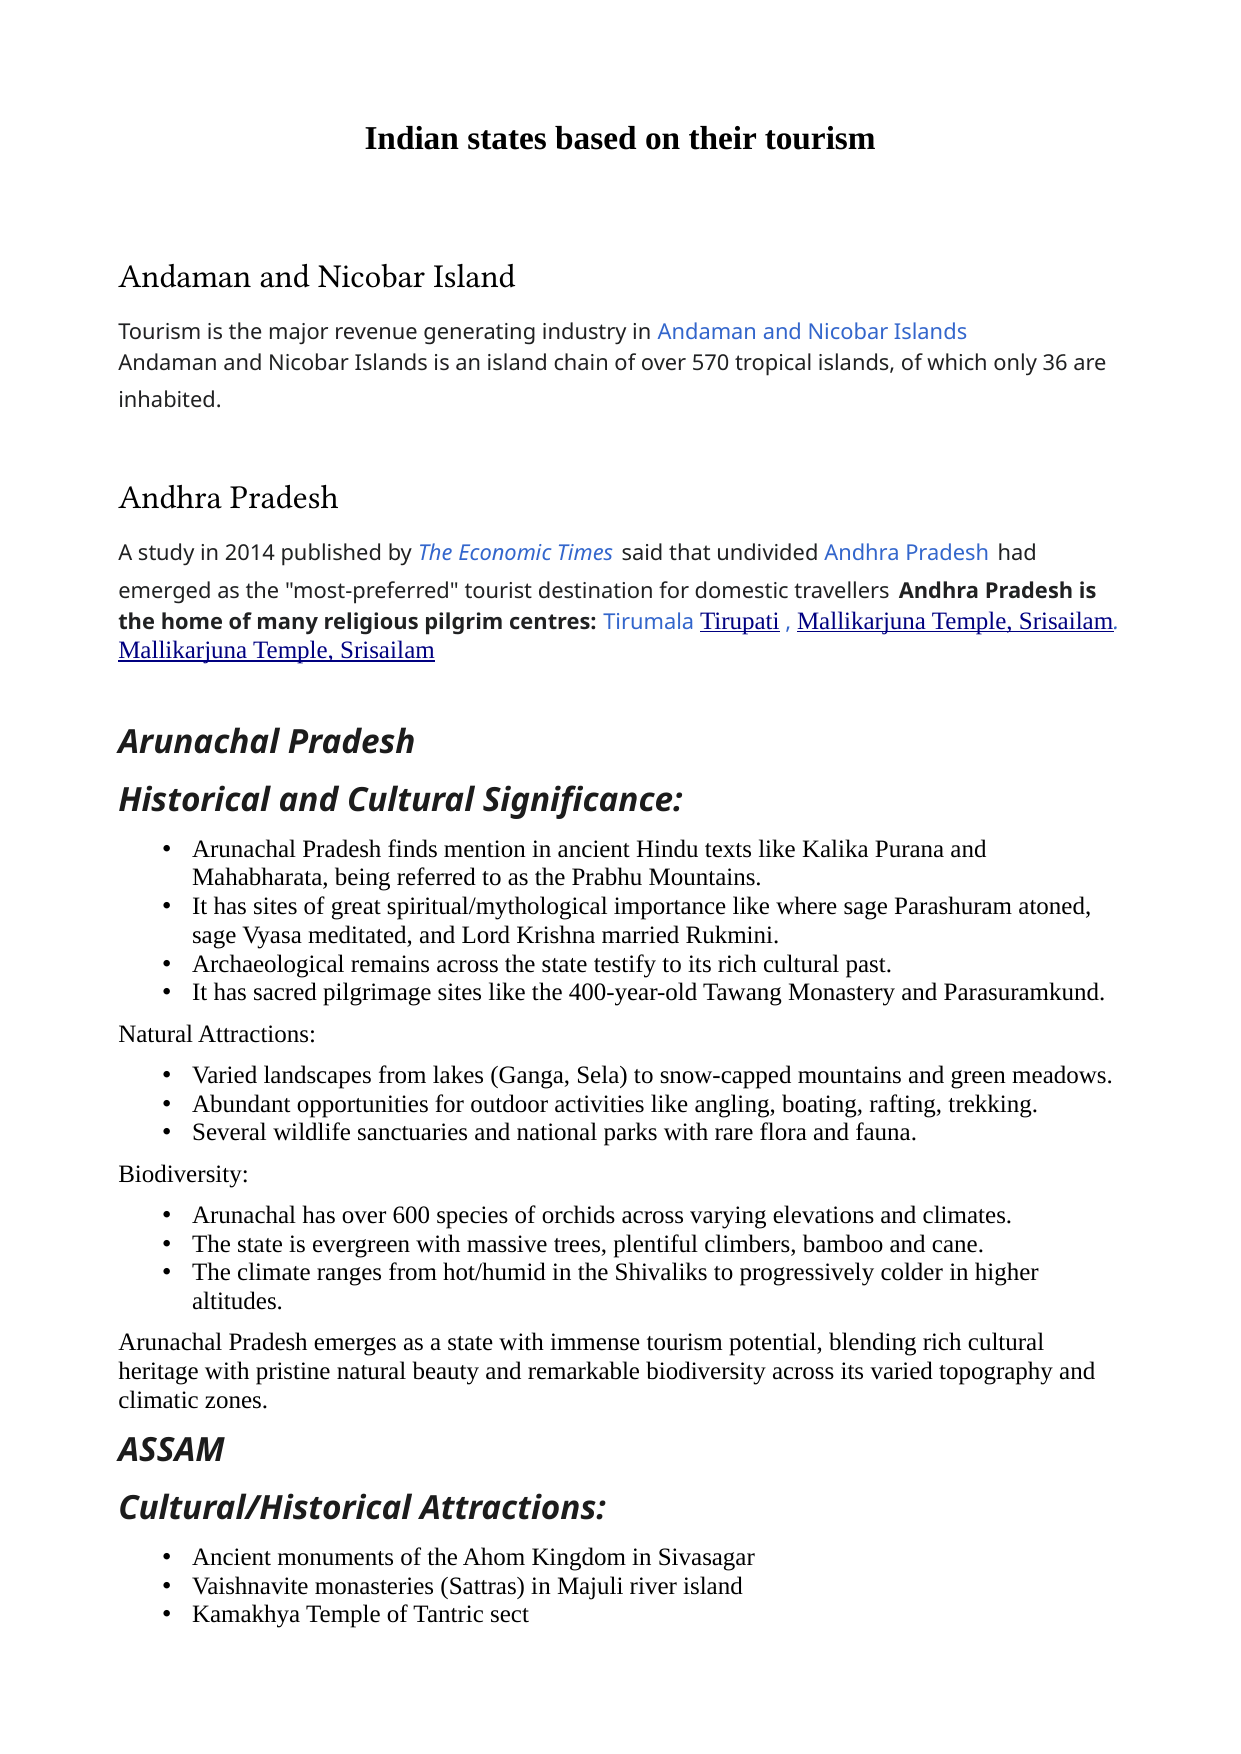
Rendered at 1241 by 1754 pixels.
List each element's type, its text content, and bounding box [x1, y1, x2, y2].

text A study in 2014 published by The Economic Times said that undivided Andhra Pradesh had emerged as the "most-preferred" tourist destination for domestic travellers Andhra Pradesh is the home of many religious pilgrim centres: Tirumala Tirupati , Mallikarjuna Temple, Srisailam. Mallikarjuna Temple, Srisailam [118, 529, 1122, 664]
subtitle Andhra Pradesh [118, 478, 1122, 516]
text Indian states based on their tourism [118, 118, 1122, 156]
list Varied landscapes from lakes (Ganga, Sela) to snow-capped mountains and green meadows. [162, 1060, 1122, 1089]
text Arunachal Pradesh emerges as a state with immense tourism potential, blending rich cultural heritage with pristine natural beauty and remarkable biodiversity across its varied topography and climatic zones. [118, 1327, 1122, 1414]
list Arunachal Pradesh finds mention in ancient Hindu texts like Kalika Purana and Mahabharata, being referred to as the Prabhu Mountains. [162, 834, 1122, 891]
text Biodiversity: [118, 1159, 1122, 1187]
list Archaeological remains across the state testify to its rich cultural past. [162, 949, 1122, 977]
text ASSAM [118, 1426, 1122, 1472]
list Abundant opportunities for outdoor activities like angling, boating, rafting, trekking. [162, 1089, 1122, 1117]
text Historical and Cultural Significance: [118, 776, 1122, 821]
list Ancient monuments of the Ahom Kingdom in Sivasagar [162, 1542, 1122, 1571]
list It has sacred pilgrimage sites like the 400-year-old Tawang Monastery and Parasuramkund. [162, 977, 1122, 1006]
list It has sites of great spiritual/mythological importance like where sage Parashuram atoned, sage Vyasa meditated, and Lord Krishna married Rukmini. [162, 891, 1122, 949]
list Arunachal has over 600 species of orchids across varying elevations and climates. [162, 1200, 1122, 1229]
text Andaman and Nicobar Islands is an island chain of over 570 tropical islands, of which only 36 are inhabited. [118, 347, 1122, 415]
subtitle Andaman and Nicobar Island [118, 258, 1122, 296]
list The climate ranges from hot/humid in the Shivaliks to progressively colder in higher altitudes. [162, 1257, 1122, 1315]
list Vaishnavite monasteries (Sattras) in Majuli river island [162, 1571, 1122, 1599]
list Kamakhya Temple of Tantric sect [162, 1599, 1122, 1628]
text Natural Attractions: [118, 1019, 1122, 1047]
list The state is evergreen with massive trees, plentiful climbers, bamboo and cane. [162, 1229, 1122, 1257]
subtitle Arunachal Pradesh [118, 718, 1122, 763]
text Cultural/Historical Attractions: [118, 1484, 1122, 1529]
text Tourism is the major revenue generating industry in Andaman and Nicobar Islands [118, 309, 1122, 347]
list Several wildlife sanctuaries and national parks with rare flora and fauna. [162, 1117, 1122, 1146]
